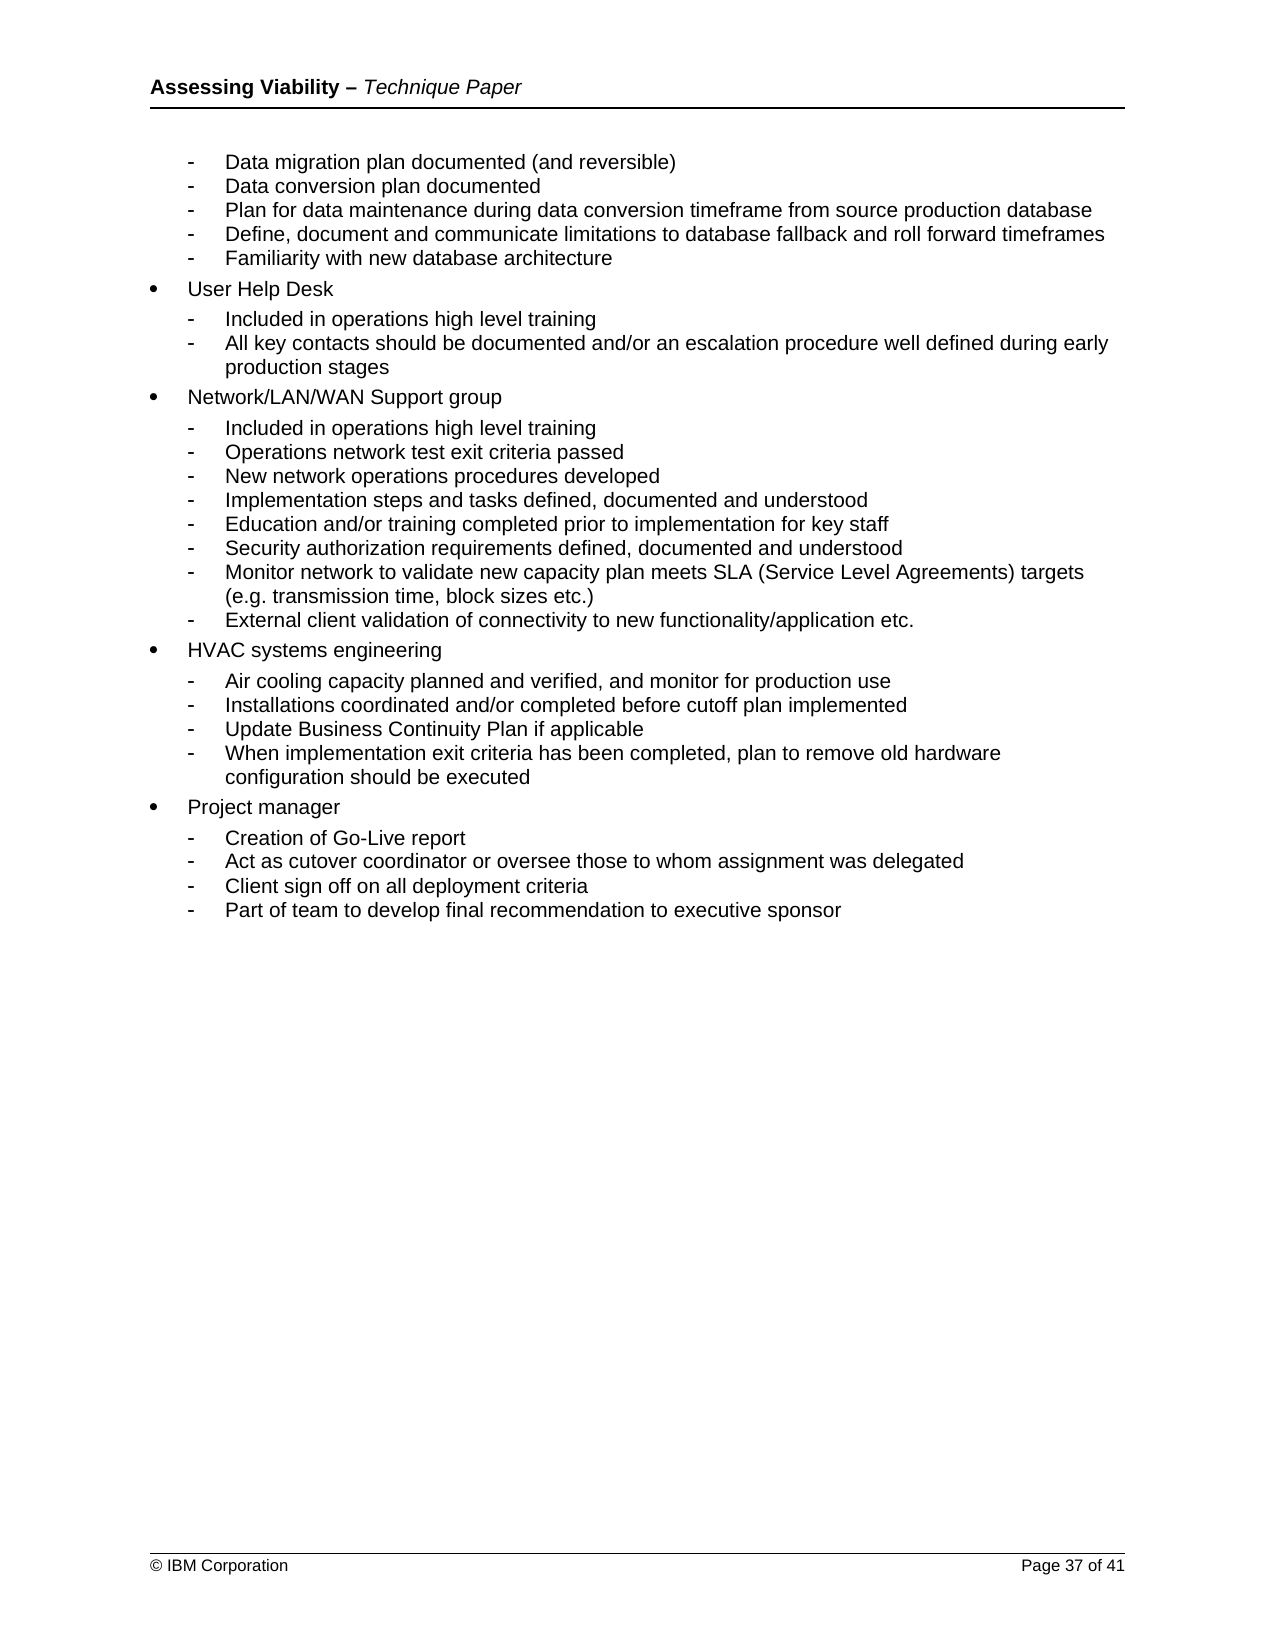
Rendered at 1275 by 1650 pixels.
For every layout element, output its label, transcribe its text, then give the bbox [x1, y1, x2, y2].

list Act as cutover coordinator or oversee those to whom assignment was delegated [187, 849, 1125, 873]
list Data migration plan documented (and reversible) [187, 150, 1125, 174]
list Included in operations high level training [187, 307, 1125, 331]
list All key contacts should be documented and/or an escalation procedure well defined during early production stages [187, 331, 1125, 379]
list Project manager [150, 795, 1125, 819]
list HVAC systems engineering [150, 638, 1125, 662]
list Monitor network to validate new capacity plan meets SLA (Service Level Agreements) targets (e.g. transmission time, block sizes etc.) [187, 560, 1125, 608]
list Education and/or training completed prior to implementation for key staff [187, 512, 1125, 536]
list Air cooling capacity planned and verified, and monitor for production use [187, 668, 1125, 693]
list When implementation exit criteria has been completed, plan to remove old hardware configuration should be executed [187, 741, 1125, 789]
list New network operations procedures developed [187, 464, 1125, 488]
list Data conversion plan documented [187, 174, 1125, 198]
list Operations network test exit criteria passed [187, 439, 1125, 464]
list External client validation of connectivity to new functionality/application etc. [187, 608, 1125, 632]
list Installations coordinated and/or completed before cutoff plan implemented [187, 693, 1125, 717]
list Part of team to develop final recommendation to executive sponsor [187, 897, 1125, 922]
list Network/LAN/WAN Support group [150, 385, 1125, 409]
list Security authorization requirements defined, documented and understood [187, 536, 1125, 560]
list Creation of Go-Live report [187, 825, 1125, 849]
list Included in operations high level training [187, 416, 1125, 439]
list Implementation steps and tasks defined, documented and understood [187, 488, 1125, 512]
list Client sign off on all deployment criteria [187, 873, 1125, 897]
list User Help Desk [150, 277, 1125, 301]
list Familiarity with new database architecture [187, 246, 1125, 270]
list Plan for data maintenance during data conversion timeframe from source production database [187, 198, 1125, 222]
list Update Business Continuity Plan if applicable [187, 717, 1125, 741]
list Define, document and communicate limitations to database fallback and roll forward timeframes [187, 222, 1125, 246]
